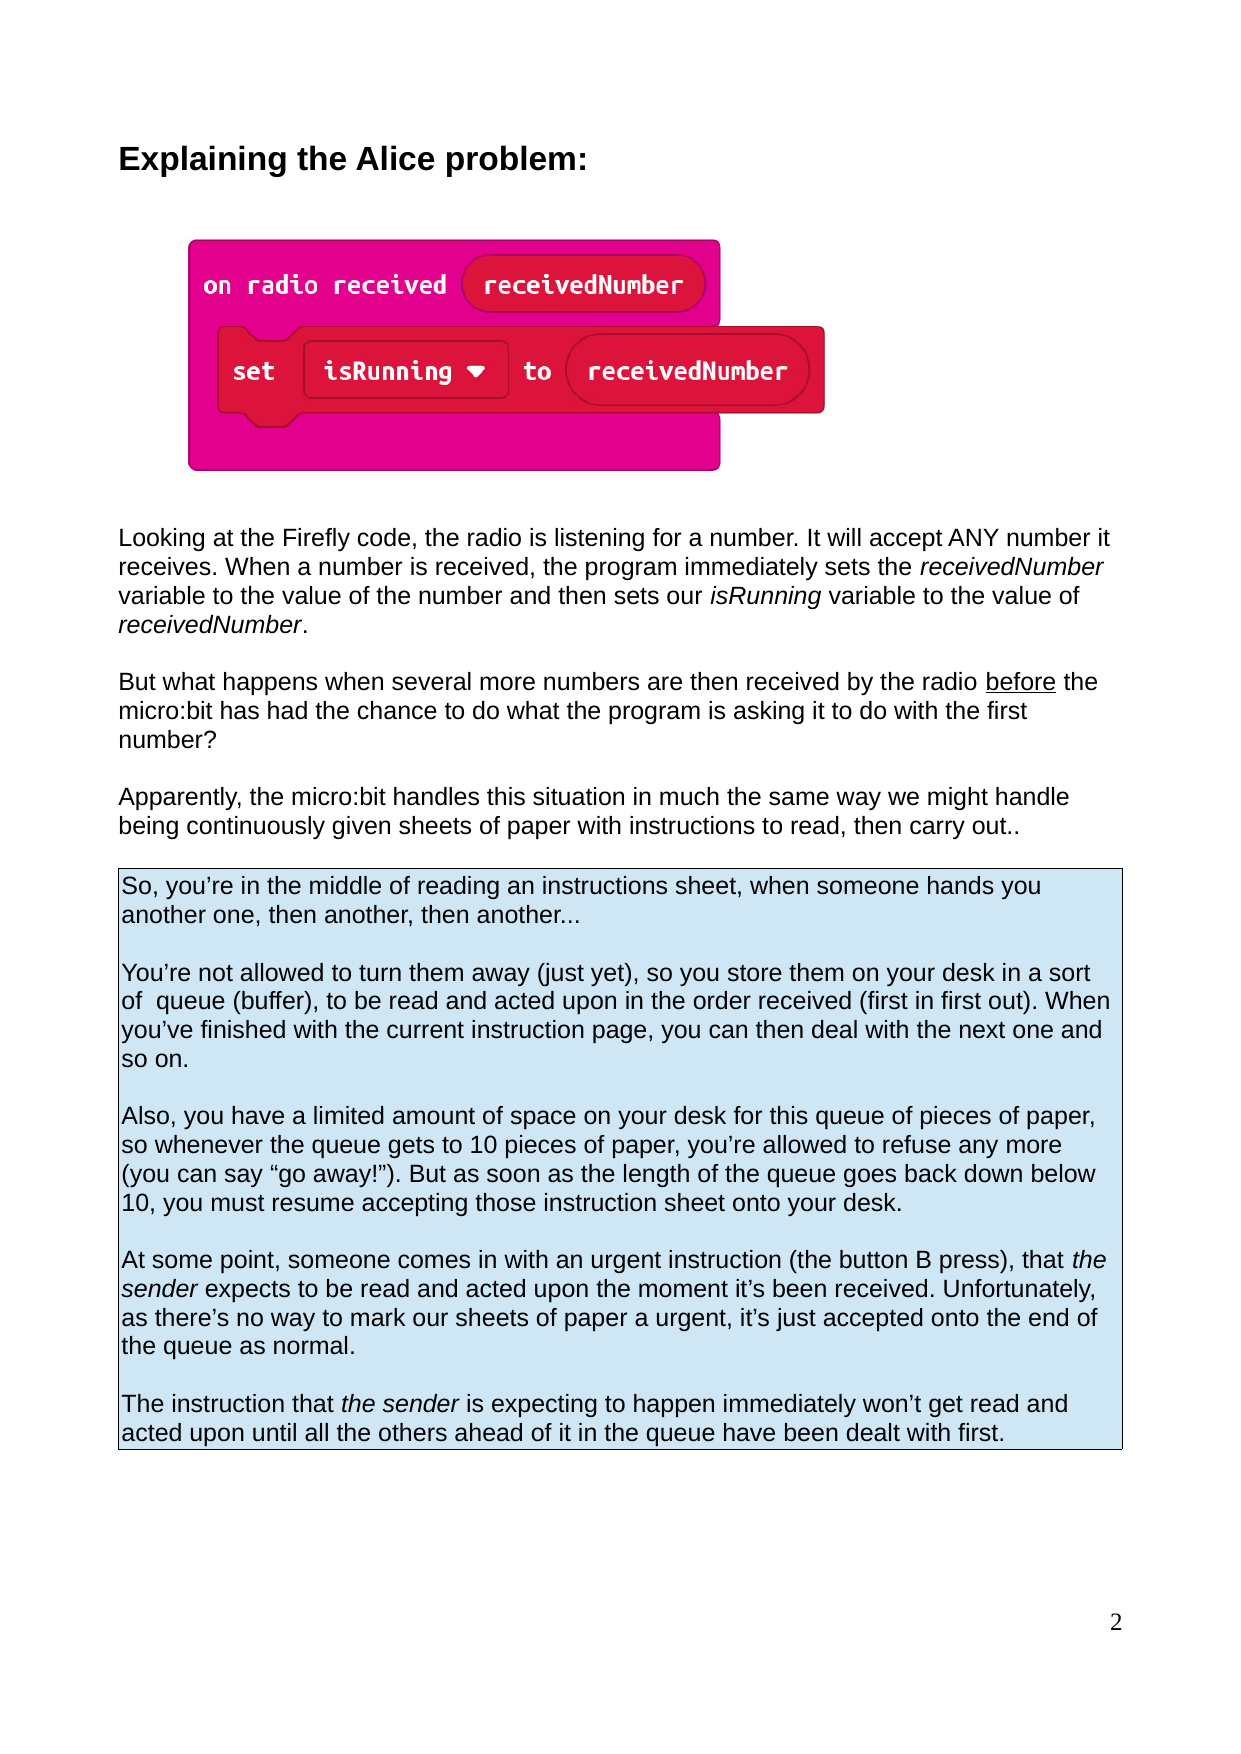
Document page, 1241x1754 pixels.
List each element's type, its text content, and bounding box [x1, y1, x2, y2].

text Looking at the Firefly code, the radio is listening for a number. It will accept ANY number it receives. When a number is received, the program immediately sets the receivedNumber variable to the value of the number and then sets our isRunning variable to the value of receivedNumber. [118, 523, 1122, 638]
text You’re not allowed to turn them away (just yet), so you store them on your desk in a sort of queue (buffer), to be read and acted upon in the order received (first in first out). When you’ve finished with the current instruction page, you can then deal with the next one and so on. [119, 954, 1122, 1069]
text Apparently, the micro:bit handles this situation in much the same way we might handle being continuously given sheets of paper with instructions to read, then carry out.. [118, 782, 1122, 839]
text But what happens when several more numbers are then received by the radio before the micro:bit has had the chance to do what the program is asking it to do with the first number? [118, 667, 1122, 753]
text Also, you have a limited amount of space on your desk for this queue of pieces of paper, so whenever the queue gets to 10 pieces of paper, you’re allowed to refuse any more (you can say “go away!”). But as soon as the length of the queue goes back down below 10, you must resume accepting those instruction sheet onto your desk. [119, 1098, 1122, 1213]
text At some point, someone comes in with an urgent instruction (the button B press), that the sender expects to be read and acted upon the moment it’s been received. Unfortunately, as there’s no way to mark our sheets of paper a urgent, it’s just accepted onto the end of the queue as normal. [119, 1242, 1122, 1357]
subtitle Explaining the Alice problem: [118, 139, 1122, 178]
text So, you’re in the middle of reading an instructions sheet, when someone hands you another one, then another, then another... [119, 869, 1122, 926]
text The instruction that the sender is expecting to happen immediately won’t get read and acted upon until all the others ahead of it in the queue have been dealt with first. [119, 1386, 1122, 1449]
picture [176, 222, 833, 483]
